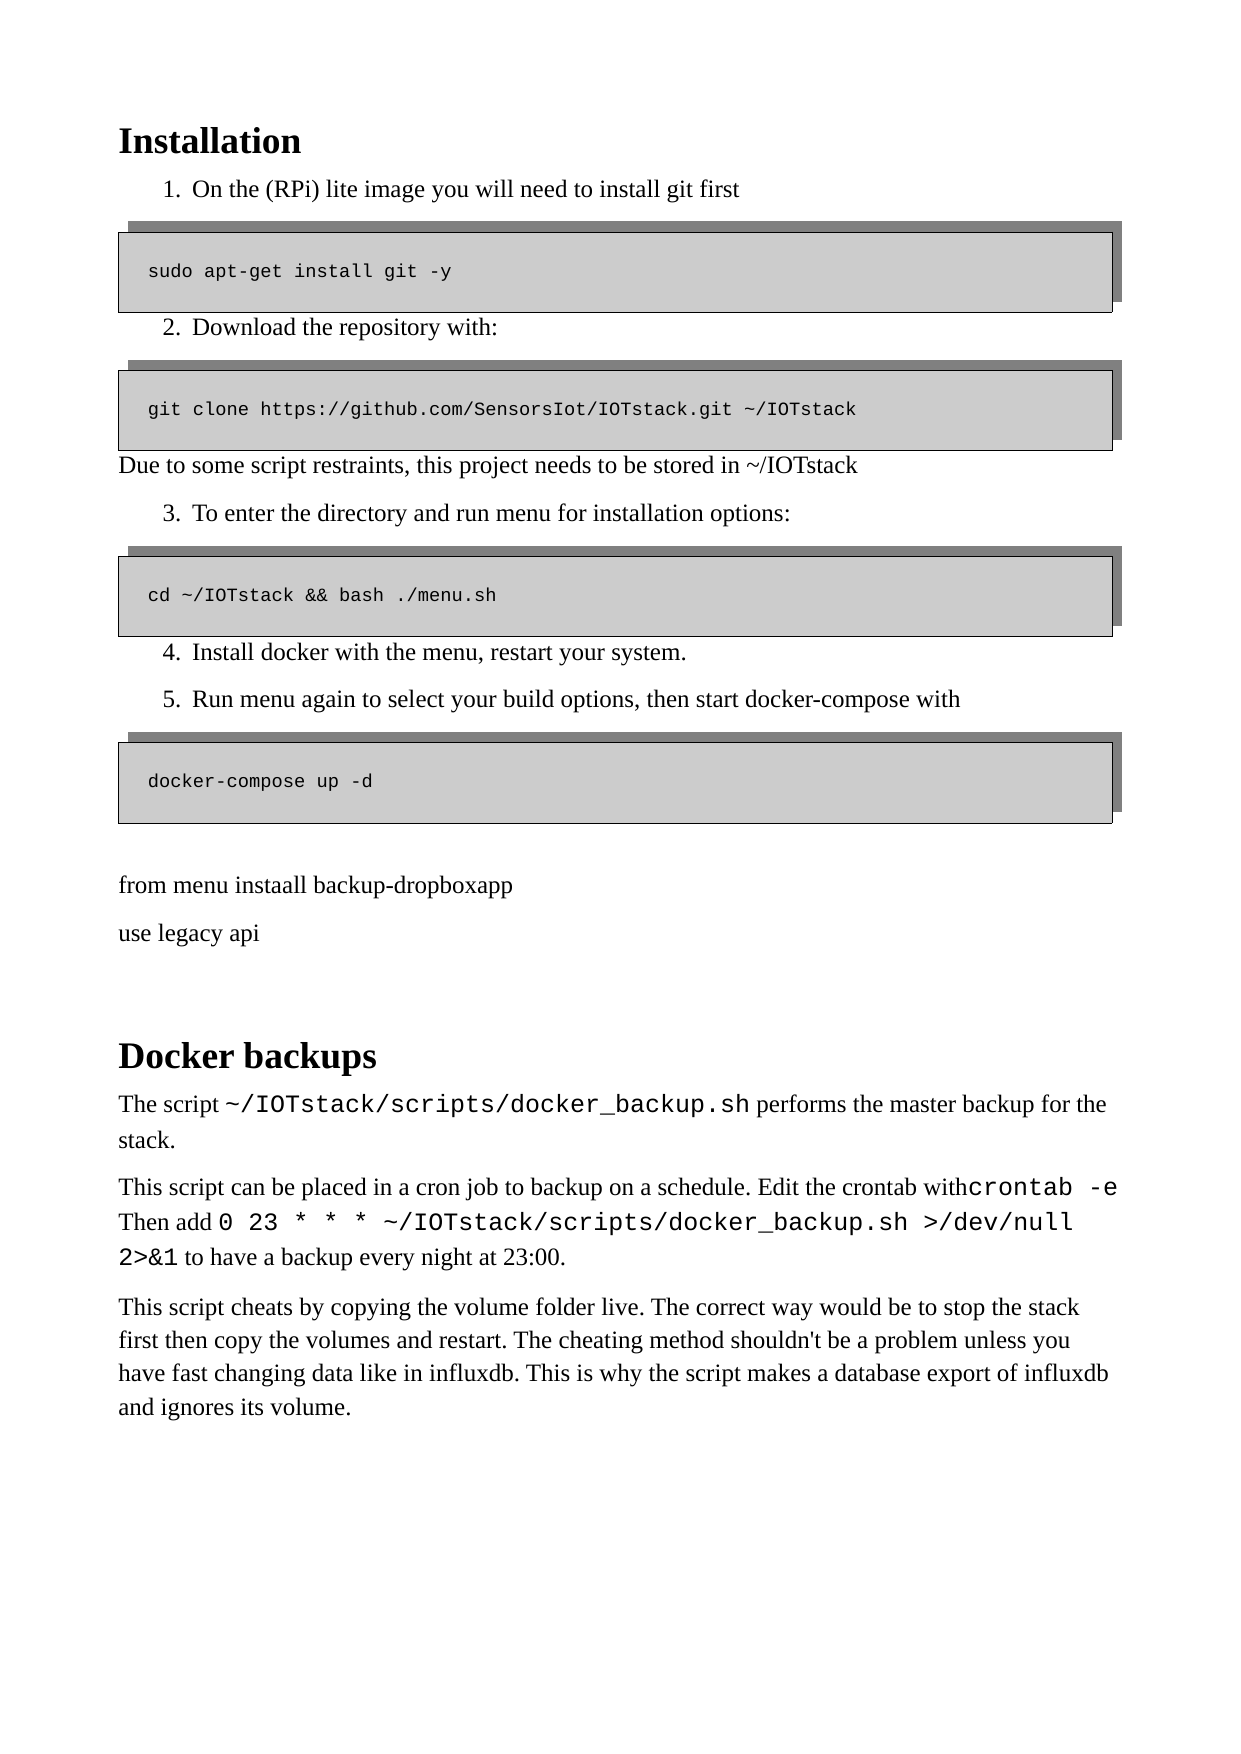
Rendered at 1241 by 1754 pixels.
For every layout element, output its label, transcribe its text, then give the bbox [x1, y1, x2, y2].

text from menu instaall backup-dropboxapp [118, 870, 1122, 899]
subtitle Installation [118, 118, 1122, 161]
text sudo apt-get install git -y [119, 233, 1112, 312]
text This script cheats by copying the volume folder live. The correct way would be to stop the stack first then copy the volumes and restart. The cheating method shouldn't be a problem unless you have fast changing data like in influxdb. This is why the script makes a database export of influxdb and ignores its volume. [118, 1292, 1122, 1420]
text docker-compose up -d [119, 743, 1112, 823]
list On the (RPi) lite image you will need to install git first [162, 174, 1122, 202]
text This script can be placed in a cron job to backup on a schedule. Edit the crontab withcrontab -e Then add 0 23 * * * ~/IOTstack/scripts/docker_backup.sh >/dev/null 2>&1 to have a backup every night at 23:00. [118, 1172, 1122, 1273]
text use legacy api [118, 918, 1122, 947]
text git clone https://github.com/SensorsIot/IOTstack.git ~/IOTstack [119, 371, 1112, 450]
text The script ~/IOTstack/scripts/docker_backup.sh performs the master backup for the stack. [118, 1089, 1122, 1153]
list Run menu again to select your build options, then start docker-compose with [162, 684, 1122, 713]
subtitle Docker backups [118, 1034, 1122, 1077]
list Download the repository with: [162, 312, 1122, 341]
list To enter the directory and run menu for installation options: [162, 498, 1122, 527]
text cd ~/IOTstack && bash ./menu.sh [119, 557, 1112, 636]
list Install docker with the menu, restart your system. [162, 637, 1122, 665]
text Due to some script restraints, this project needs to be stored in ~/IOTstack [118, 451, 1122, 479]
